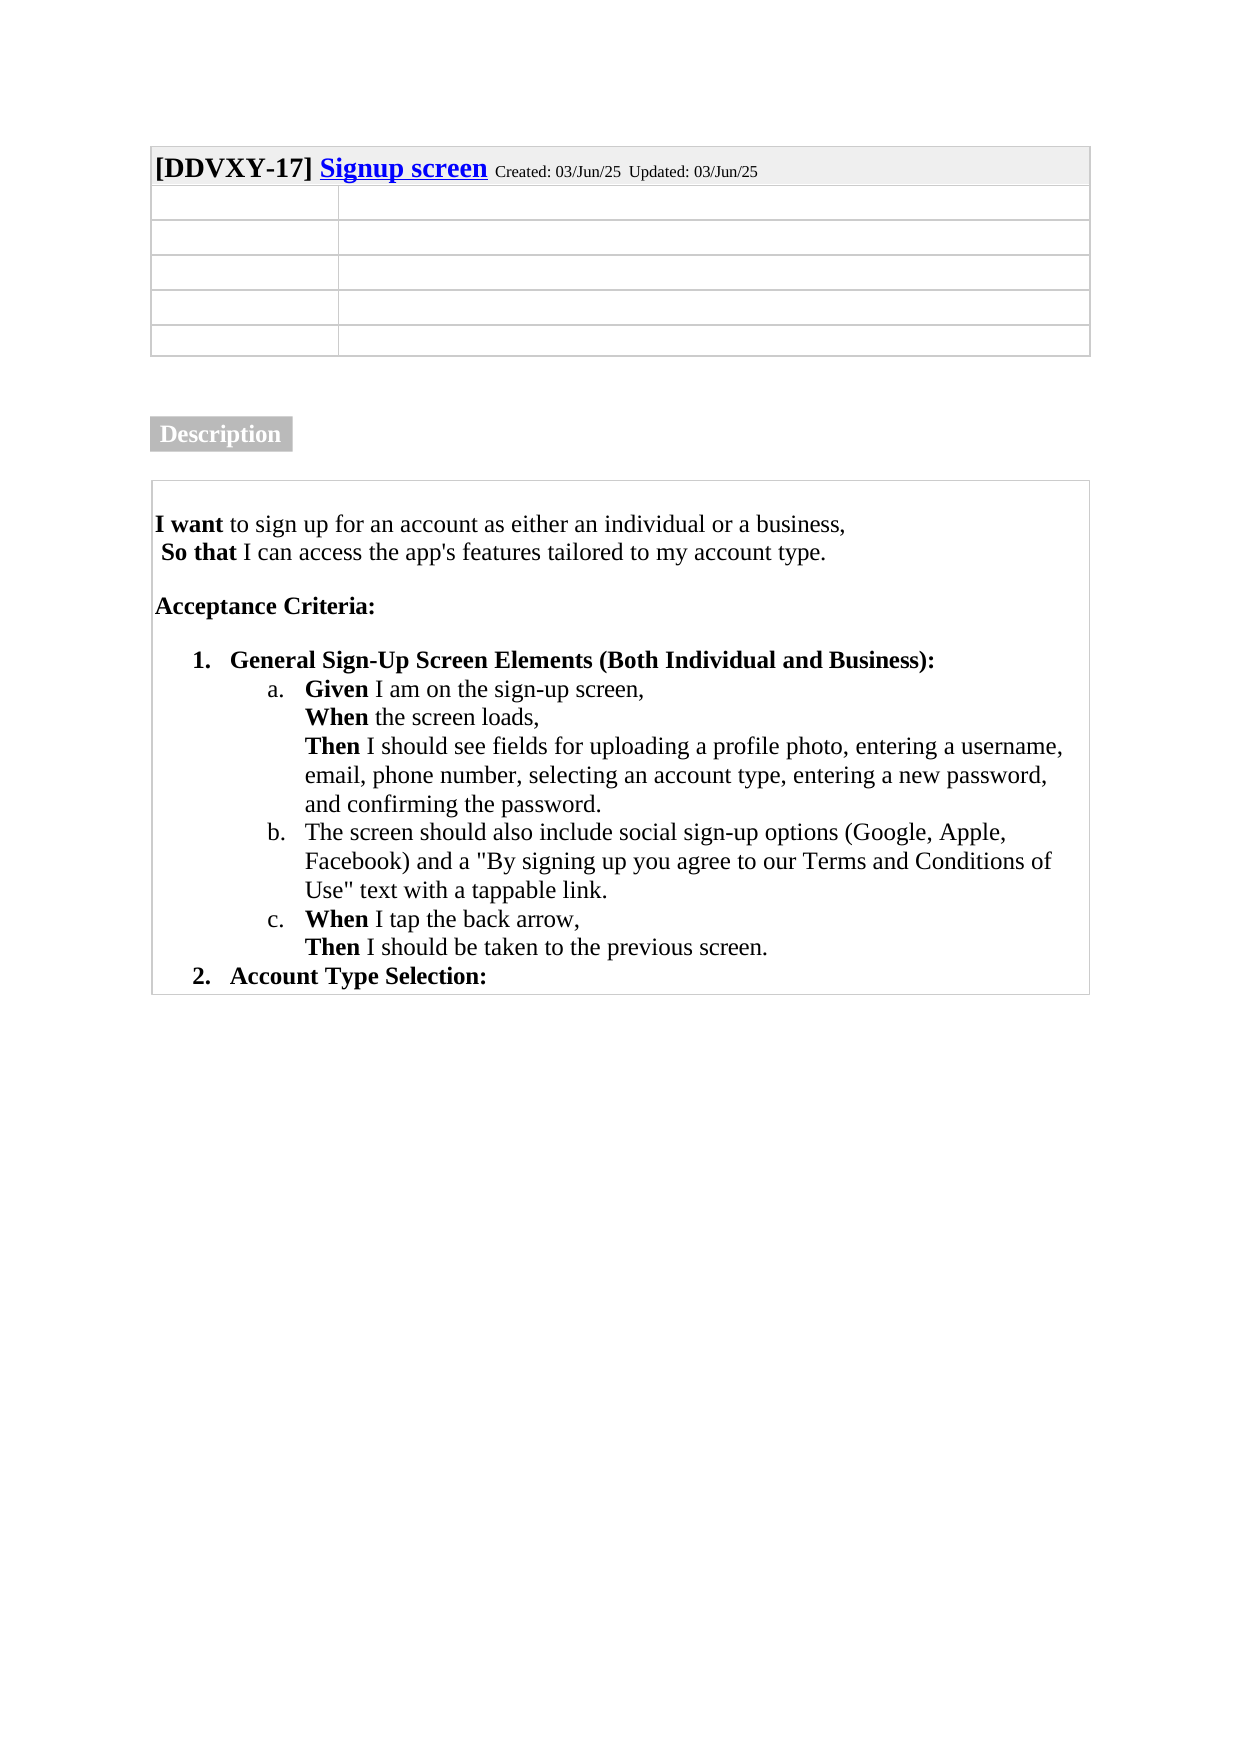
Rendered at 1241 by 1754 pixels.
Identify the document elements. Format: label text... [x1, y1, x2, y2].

table_cell [152, 256, 338, 289]
text When the screen loads, [304, 702, 1090, 731]
text So that I can access the app's features tailored to my account type. [161, 537, 1090, 566]
table_cell [339, 221, 1089, 254]
table_cell [152, 221, 338, 254]
text I want to sign up for an account as either an individual or a business, [154, 509, 1090, 537]
table_cell [339, 186, 1089, 219]
list When I tap the back arrow, [267, 904, 1090, 932]
text Then I should see fields for uploading a profile photo, entering a username, email, phone number, selecting an account type, entering a new password, and confirming the password. [304, 731, 1073, 817]
text Description [159, 419, 293, 448]
text Then I should be taken to the previous screen. [304, 932, 1090, 961]
list General Sign-Up Screen Elements (Both Individual and Business): [192, 645, 1090, 674]
table_header [DDVXY-17] Signup screen Created: 03/Jun/25 Updated: 03/Jun/25 [152, 147, 1089, 184]
table_cell [152, 291, 338, 324]
table_cell [152, 326, 338, 355]
text Acceptance Criteria: [154, 591, 1090, 620]
list Given I am on the sign-up screen, [267, 674, 1090, 702]
table_cell [339, 326, 1089, 355]
table_cell [152, 186, 338, 219]
list Account Type Selection: [192, 961, 1090, 990]
list The screen should also include social sign-up options (Google, Apple, Facebook) and a "By signing up you agree to our Terms and Conditions of Use" text with a tappable link. [267, 817, 1053, 904]
table_cell [339, 291, 1089, 324]
table_cell [339, 256, 1089, 289]
